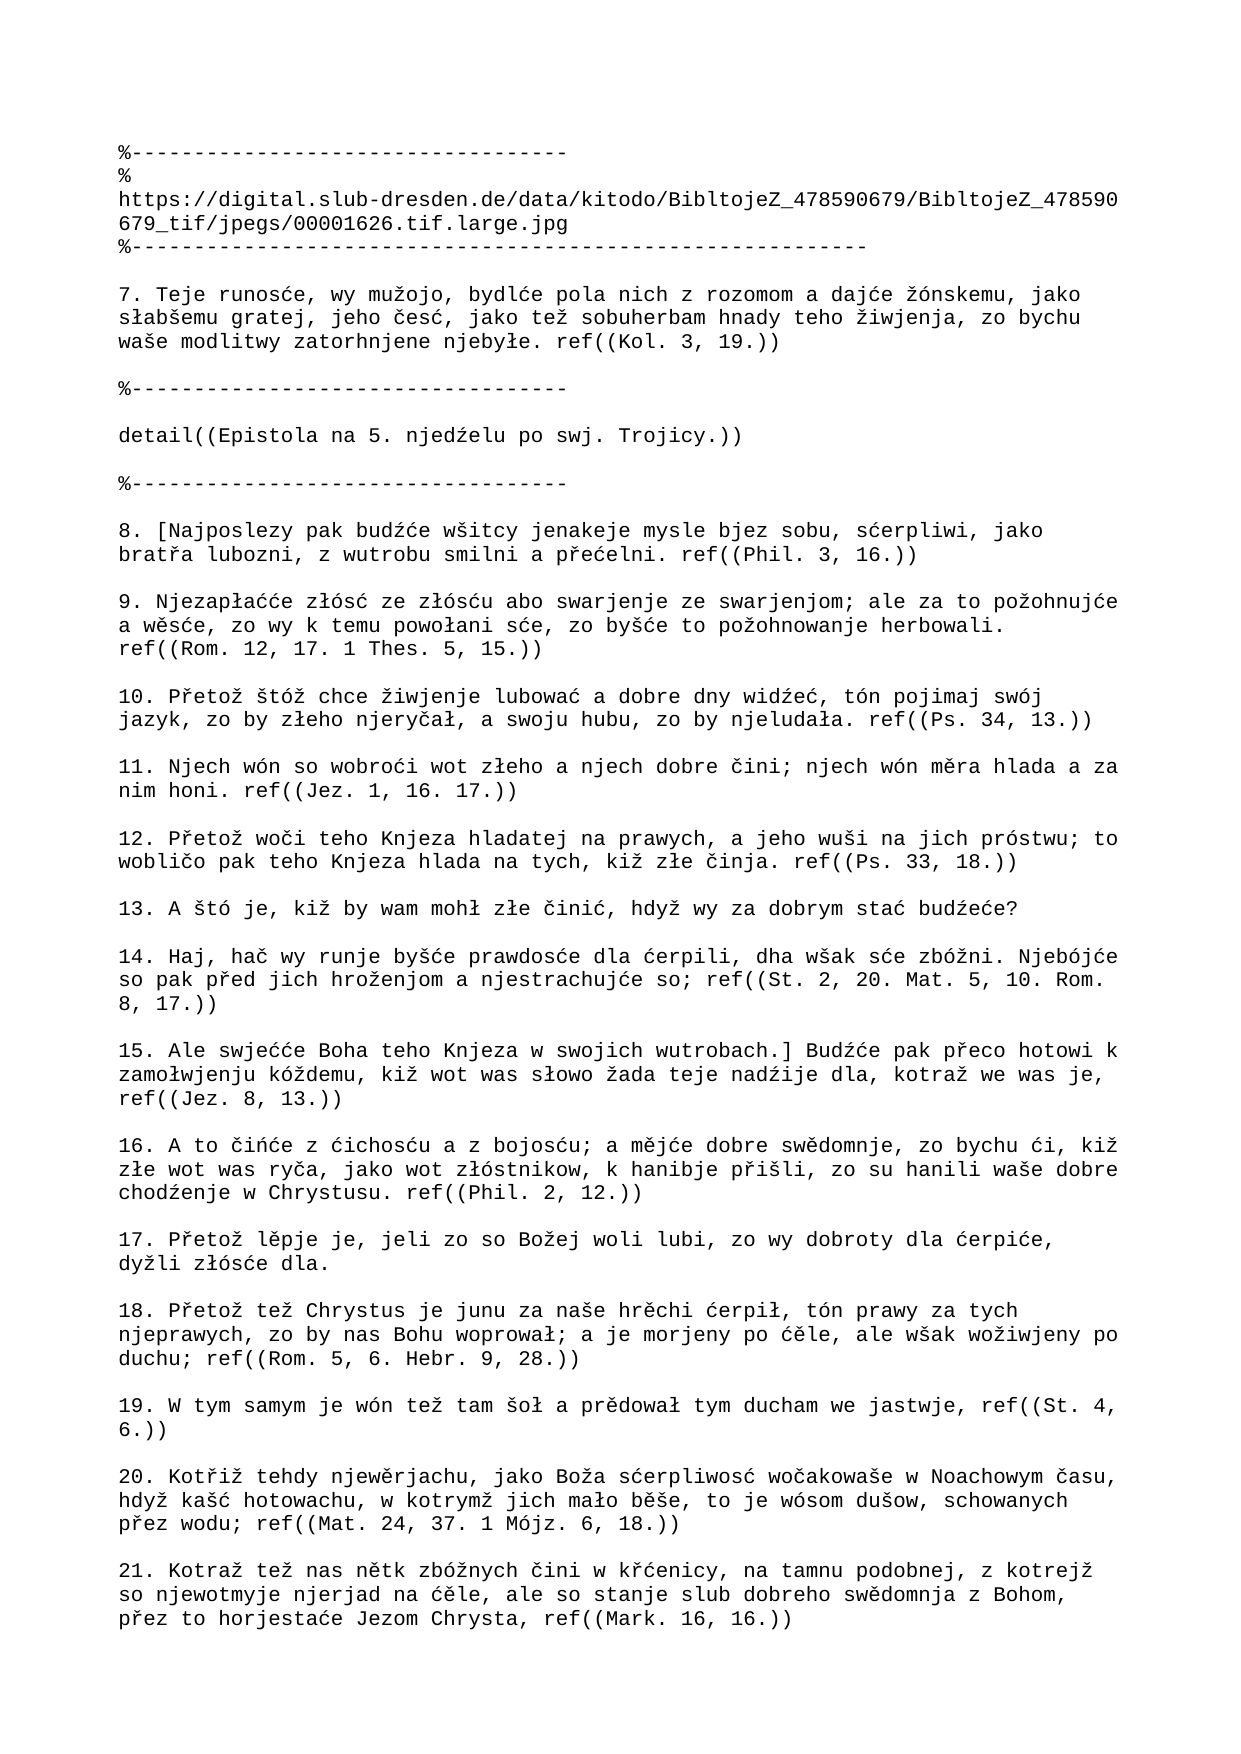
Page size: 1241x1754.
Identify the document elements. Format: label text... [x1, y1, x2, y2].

text % https://digital.slub-dresden.de/data/kitodo/BibltojeZ_478590679/BibltojeZ_478590679_tif/jpegs/00001626.tif.large.jpg [118, 165, 1122, 236]
text 21. Kotraž tež nas nětk zbóžnych čini w křćenicy, na tamnu podobnej, z kotrejž so njewotmyje njerjad na ćěle, ale so stanje slub dobreho swědomnja z Bohom, přez to horjestaće Jezom Chrysta, ref((Mark. 16, 16.)) [118, 1561, 1122, 1631]
text 17. Přetož lěpje je, jeli zo so Božej woli lubi, zo wy dobroty dla ćerpiće, dyžli złósće dla. [118, 1229, 1122, 1277]
text 16. A to čińće z ćichosću a z bojosću; a mějće dobre swědomnje, zo bychu ći, kiž złe wot was ryča, jako wot złóstnikow, k hanibje přišli, zo su hanili waše dobre chodźenje w Chrystusu. ref((Phil. 2, 12.)) [118, 1135, 1122, 1206]
text 7. Teje runosće, wy mužojo, bydlće pola nich z rozomom a dajće žónskemu, jako słabšemu gratej, jeho česć, jako tež sobuherbam hnady teho žiwjenja, zo bychu waše modlitwy zatorhnjene njebyłe. ref((Kol. 3, 19.)) [118, 284, 1122, 354]
text 14. Haj, hač wy runje byšće prawdosće dla ćerpili, dha wšak sće zbóžni. Njebójće so pak před jich hroženjom a njestrachujće so; ref((St. 2, 20. Mat. 5, 10. Rom. 8, 17.)) [118, 946, 1122, 1017]
text 18. Přetož tež Chrystus je junu za naše hrěchi ćerpił, tón prawy za tych njeprawych, zo by nas Bohu woprował; a je morjeny po ćěle, ale wšak wožiwjeny po duchu; ref((Rom. 5, 6. Hebr. 9, 28.)) [118, 1300, 1122, 1371]
text %----------------------------------- [118, 142, 1122, 165]
text 15. Ale swjećće Boha teho Knjeza w swojich wutrobach.] Budźće pak přeco hotowi k zamołwjenju kóždemu, kiž wot was słowo žada teje nadźije dla, kotraž we was je, ref((Jez. 8, 13.)) [118, 1040, 1122, 1111]
text 19. W tym samym je wón tež tam šoł a prědował tym ducham we jastwje, ref((St. 4, 6.)) [118, 1395, 1122, 1442]
text %----------------------------------- [118, 378, 1122, 402]
text 10. Přetož štóž chce žiwjenje lubować a dobre dny widźeć, tón pojimaj swój jazyk, zo by złeho njeryčał, a swoju hubu, zo by njeludała. ref((Ps. 34, 13.)) [118, 686, 1122, 733]
text 9. Njezapłaćće złósć ze złósću abo swarjenje ze swarjenjom; ale za to požohnujće a wěsće, zo wy k temu powołani sće, zo byšće to požohnowanje herbowali. ref((Rom. 12, 17. 1 Thes. 5, 15.)) [118, 591, 1122, 662]
text 11. Njech wón so wobroći wot złeho a njech dobre čini; njech wón měra hlada a za nim honi. ref((Jez. 1, 16. 17.)) [118, 757, 1122, 804]
text detail((Epistola na 5. njedźelu po swj. Trojicy.)) [118, 426, 1122, 449]
text %----------------------------------- [118, 473, 1122, 496]
text 12. Přetož woči teho Knjeza hladatej na prawych, a jeho wuši na jich próstwu; to wobličo pak teho Knjeza hlada na tych, kiž złe činja. ref((Ps. 33, 18.)) [118, 827, 1122, 875]
text 8. [Najposlezy pak budźće wšitcy jenakeje mysle bjez sobu, sćerpliwi, jako bratřa lubozni, z wutrobu smilni a přećelni. ref((Phil. 3, 16.)) [118, 520, 1122, 567]
text 13. A štó je, kiž by wam mohł złe činić, hdyž wy za dobrym stać budźeće? [118, 898, 1122, 922]
text 20. Kotřiž tehdy njewěrjachu, jako Boža sćerpliwosć wočakowaše w Noachowym času, hdyž kašć hotowachu, w kotrymž jich mało běše, to je wósom dušow, schowanych přez wodu; ref((Mat. 24, 37. 1 Mójz. 6, 18.)) [118, 1466, 1122, 1537]
text %----------------------------------------------------------- [118, 236, 1122, 260]
